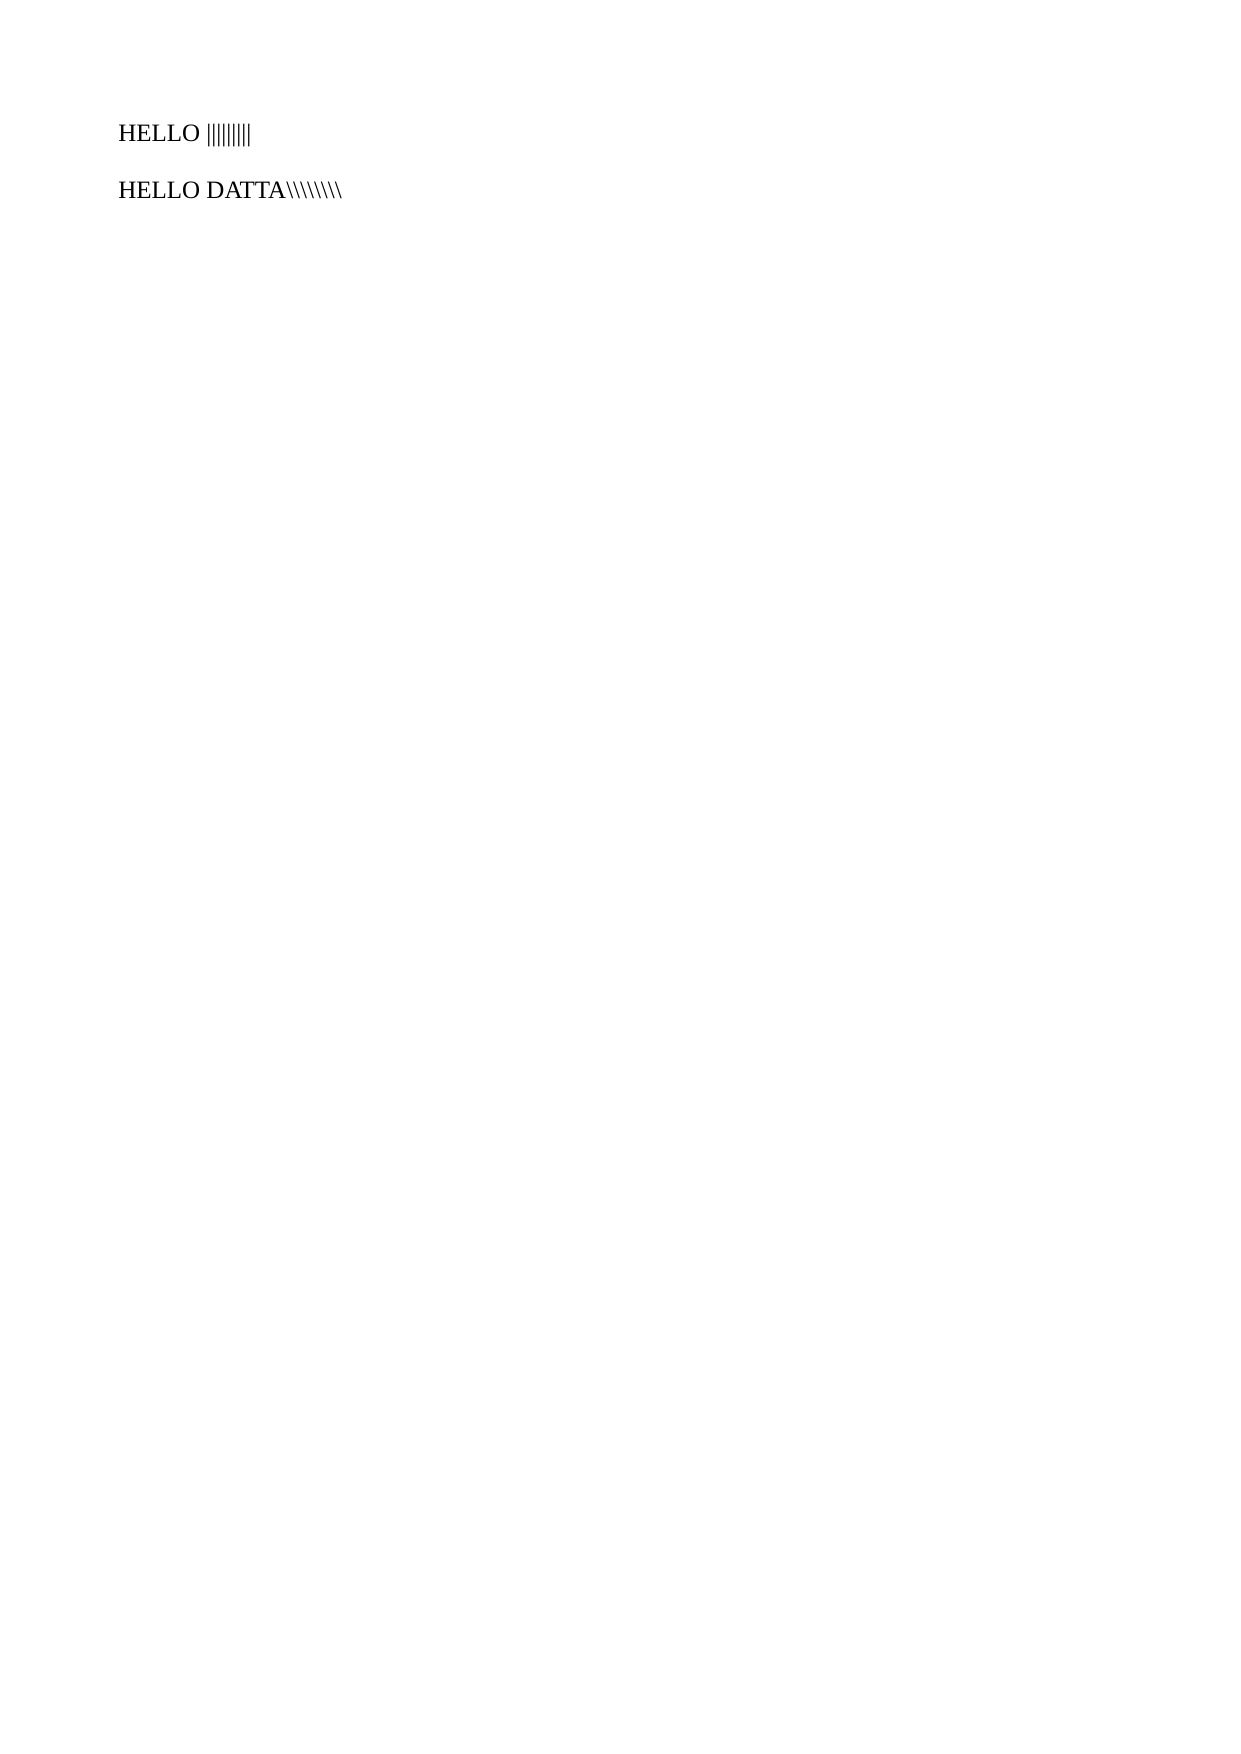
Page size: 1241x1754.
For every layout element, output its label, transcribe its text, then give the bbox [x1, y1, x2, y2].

text HELLO ||||||||| [118, 118, 1122, 147]
text HELLO DATTA\\\\\\\\ [118, 176, 1122, 204]
